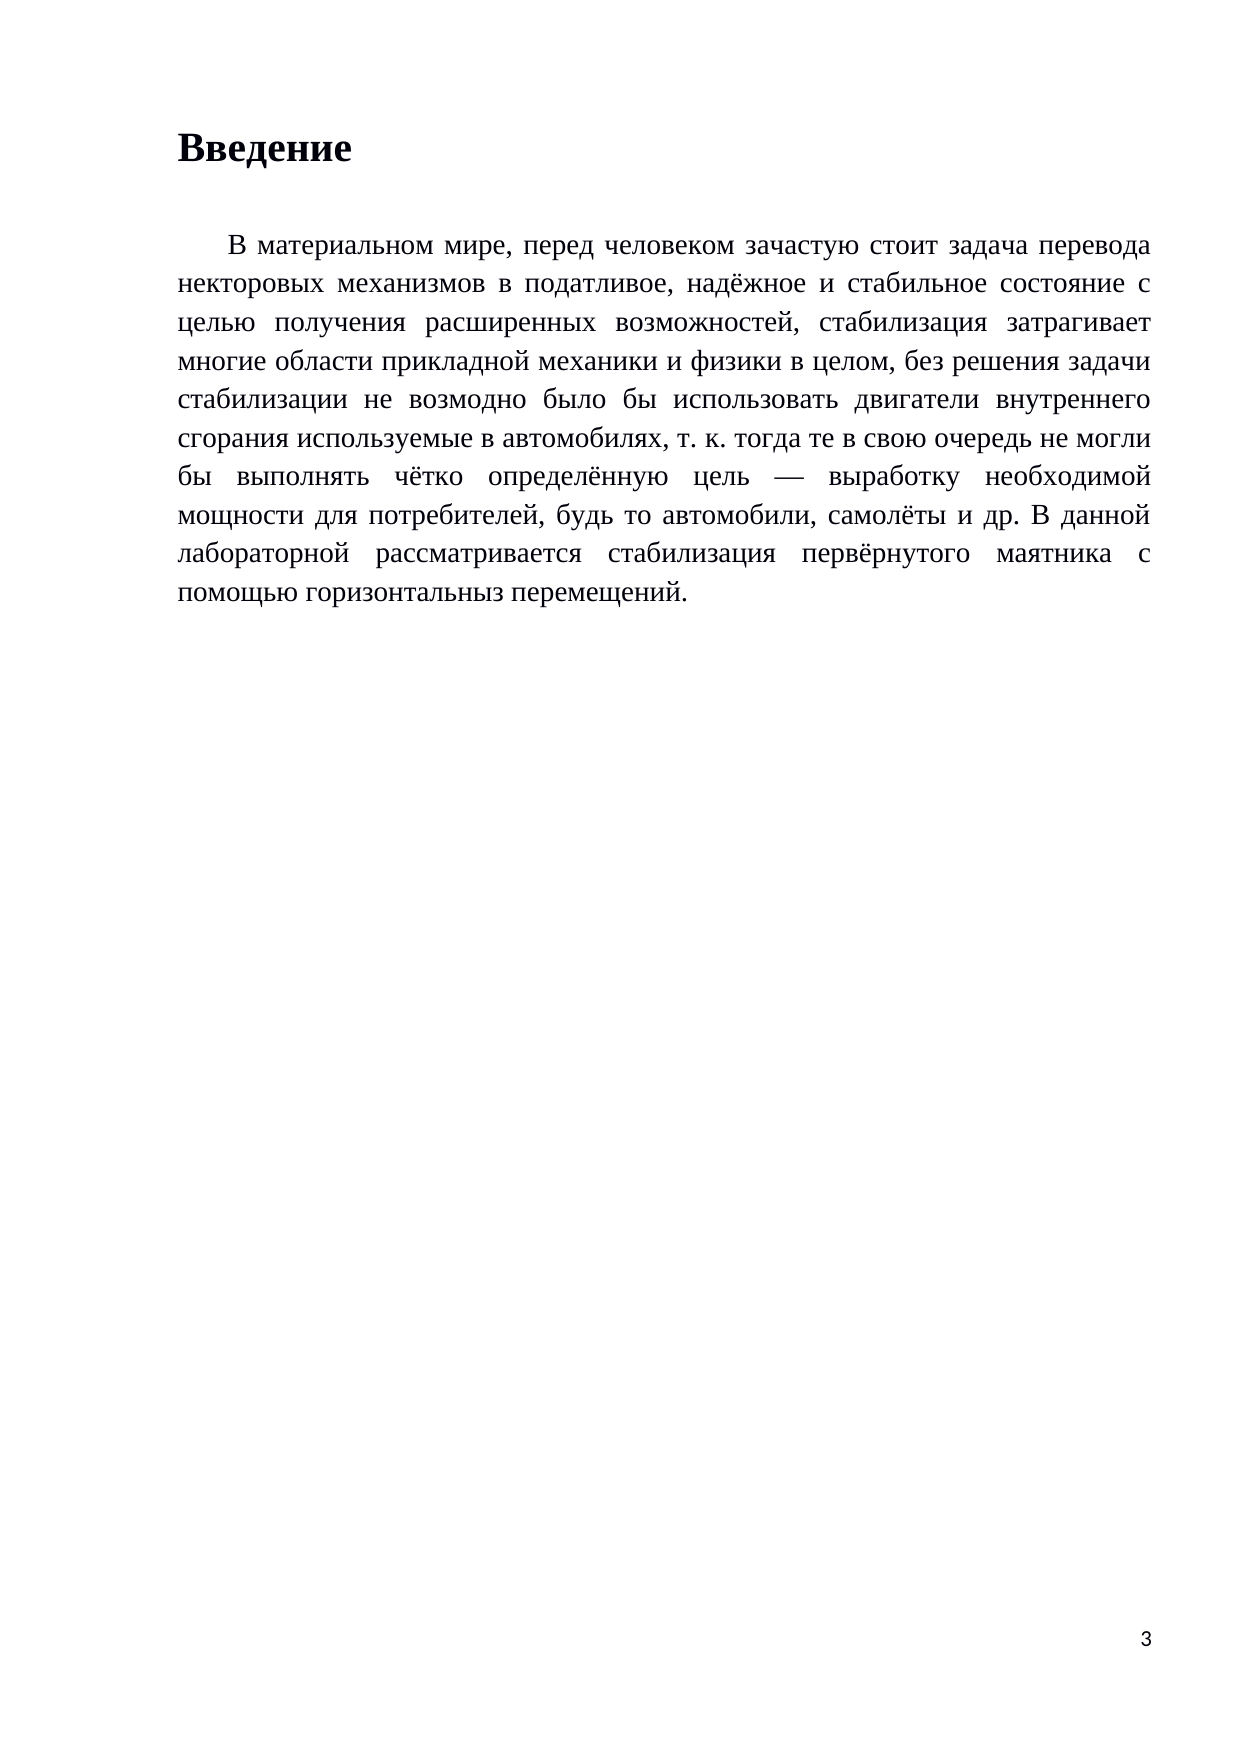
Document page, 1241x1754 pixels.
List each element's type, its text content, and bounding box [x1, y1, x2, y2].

subtitle Введение [177, 122, 1152, 170]
text В материальном мире, перед человеком зачастую стоит задача перевода некторовых механизмов в податливое, надёжное и стабильное состояние с целью получения расширенных возможностей, стабилизация затрагивает многие области прикладной механики и физики в целом, без решения задачи стабилизации не возмодно было бы использовать двигатели внутреннего сгорания используемые в автомобилях, т. к. тогда те в свою очередь не могли бы выполнять чётко определённую цель — выработку необходимой мощности для потребителей, будь то автомобили, самолёты и др. В данной лабораторной рассматривается стабилизация первёрнутого маятника с помощью горизонтальныз перемещений. [177, 227, 1152, 607]
